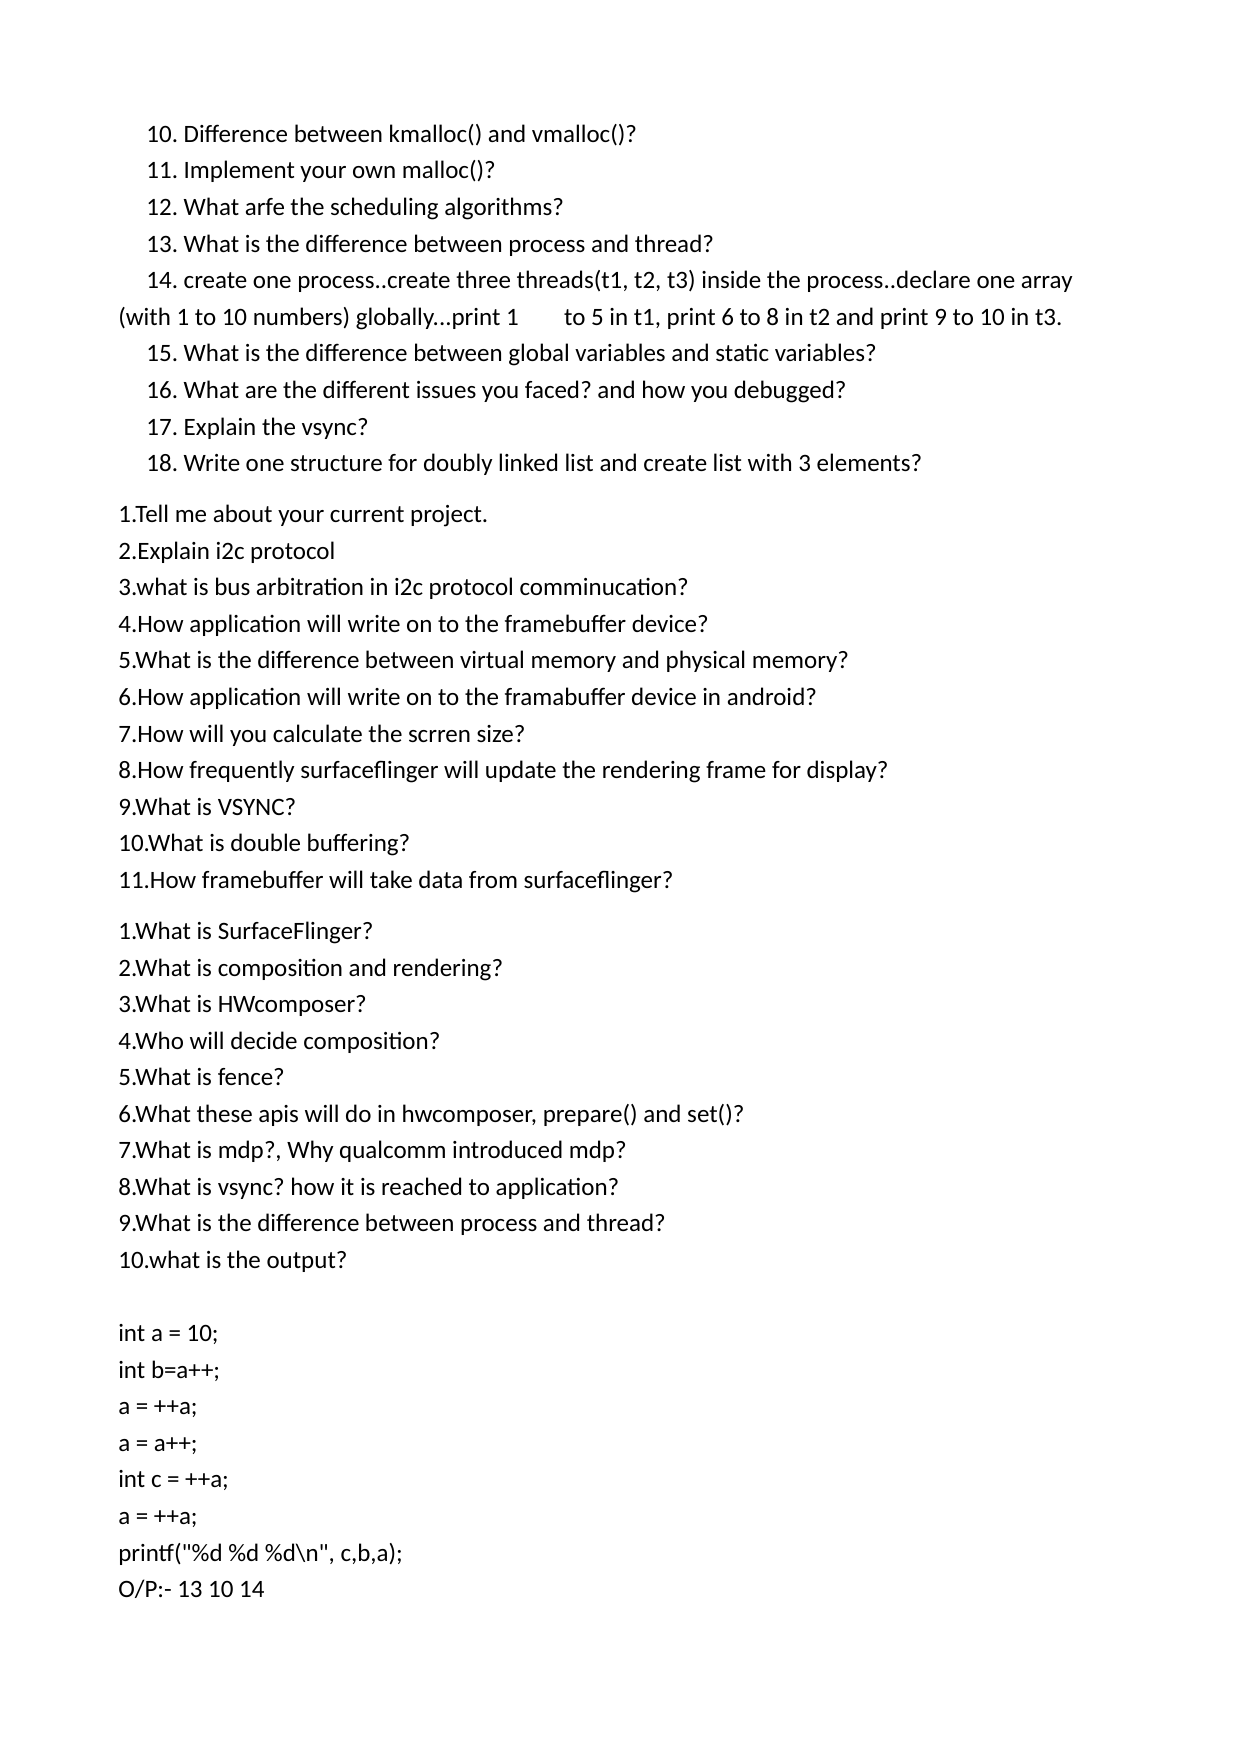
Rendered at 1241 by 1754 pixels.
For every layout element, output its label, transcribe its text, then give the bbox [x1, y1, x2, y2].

text 1.Tell me about your current project. 2.Explain i2c protocol 3.what is bus arbitration in i2c protocol comminucation? 4.How application will write on to the framebuffer device? 5.What is the difference between virtual memory and physical memory? 6.How application will write on to the framabuffer device in android? 7.How will you calculate the scrren size? 8.How frequently surfaceflinger will update the rendering frame for display? 9.What is VSYNC? 10.What is double buffering? 11.How framebuffer will take data from surfaceflinger? [118, 498, 1122, 894]
text 1.What is SurfaceFlinger? 2.What is composition and rendering? 3.What is HWcomposer? 4.Who will decide composition? 5.What is fence? 6.What these apis will do in hwcomposer, prepare() and set()? 7.What is mdp?, Why qualcomm introduced mdp? 8.What is vsync? how it is reached to application? 9.What is the difference between process and thread? 10.what is the output? int a = 10; int b=a++; a = ++a; a = a++; int c = ++a; a = ++a; printf("%d %d %d\n", c,b,a); O/P:- 13 10 14 [118, 915, 1122, 1604]
text 10. Difference between kmalloc() and vmalloc()? 11. Implement your own malloc()? 12. What arfe the scheduling algorithms? 13. What is the difference between process and thread? 14. create one process..create three threads(t1, t2, t3) inside the process..declare one array (with 1 to 10 numbers) globally...print 1 to 5 in t1, print 6 to 8 in t2 and print 9 to 10 in t3. 15. What is the difference between global variables and static variables? 16. What are the different issues you faced? and how you debugged? 17. Explain the vsync? 18. Write one structure for doubly linked list and create list with 3 elements? [118, 118, 1122, 478]
